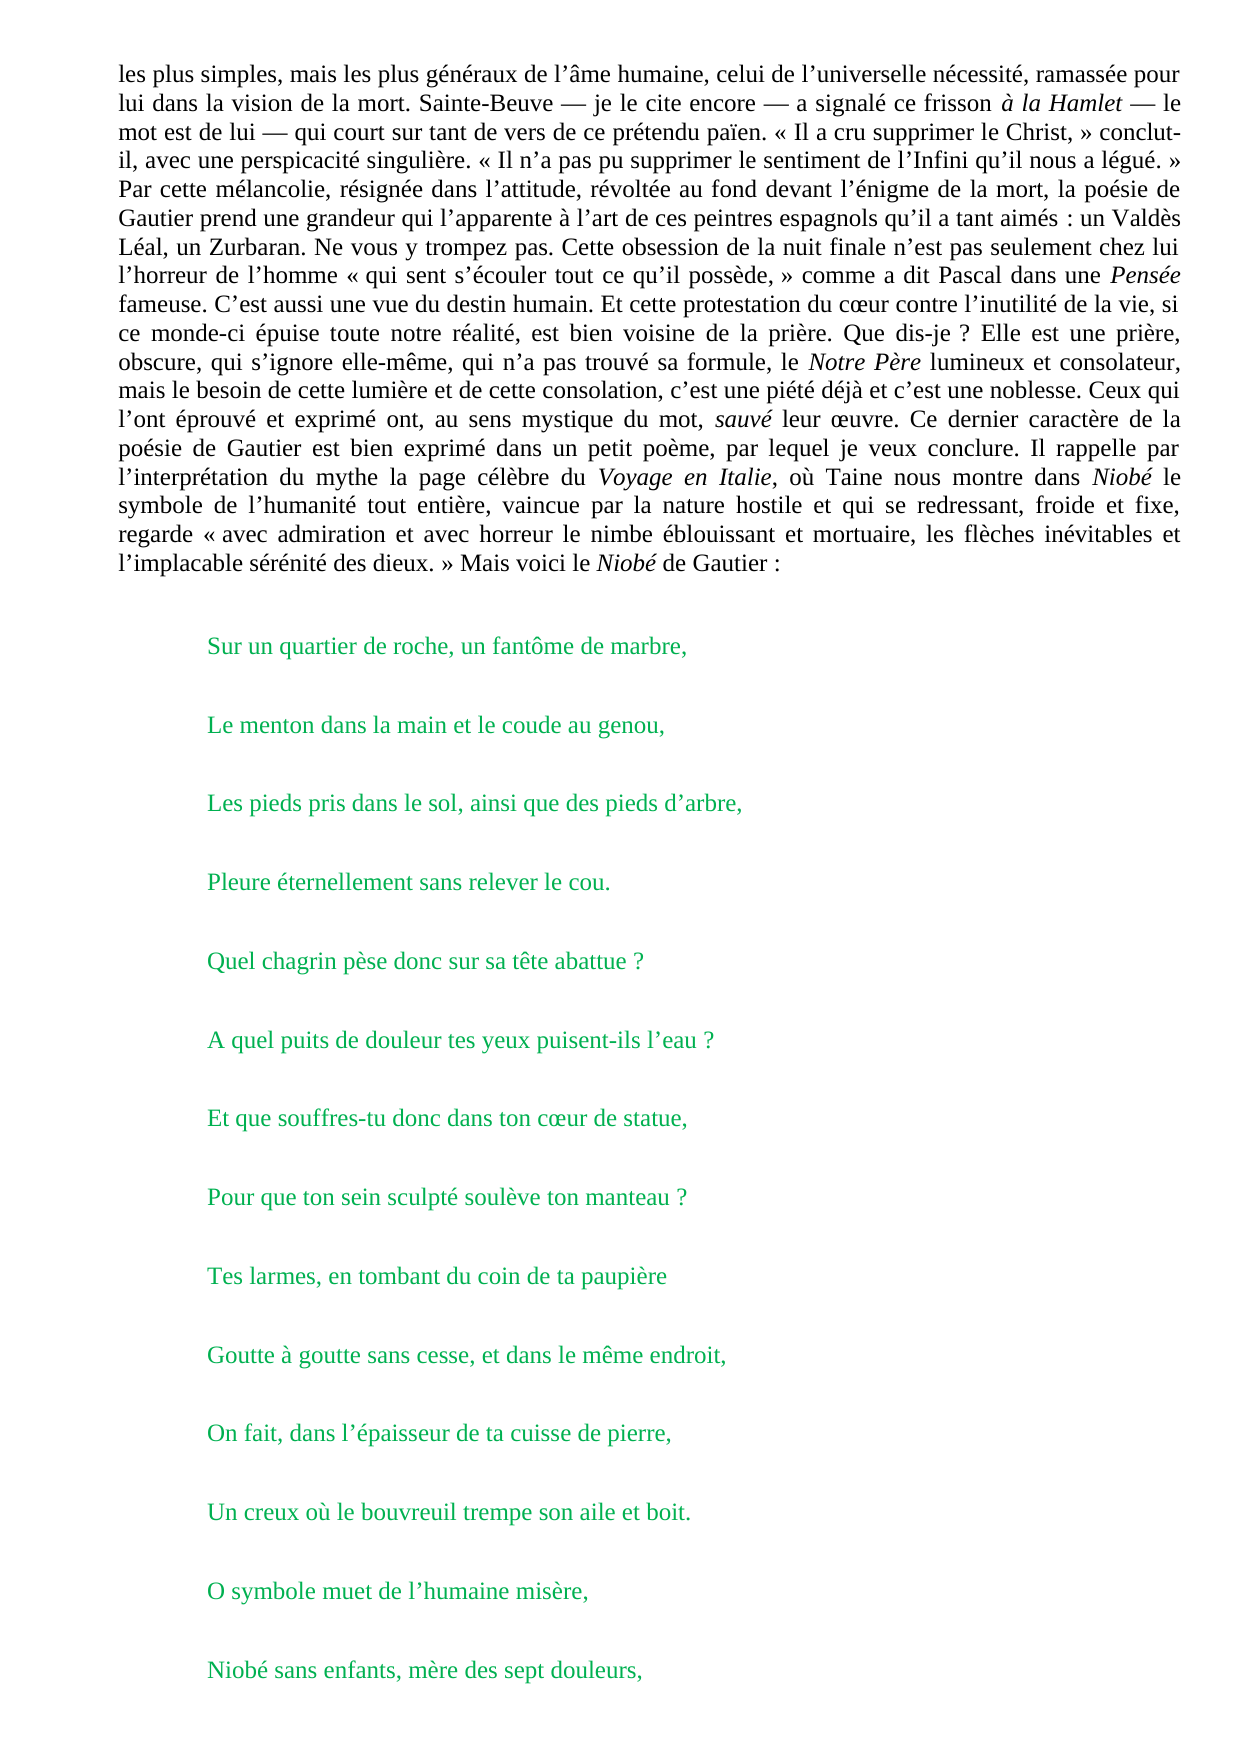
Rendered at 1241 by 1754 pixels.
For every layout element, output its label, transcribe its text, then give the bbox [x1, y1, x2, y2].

text Le menton dans la main et le coude au genou, [207, 710, 1181, 738]
text Pour que ton sein sculpté soulève ton manteau ? [207, 1182, 1181, 1211]
text Et que souffres-tu donc dans ton cœur de statue, [207, 1103, 1181, 1132]
text Quel chagrin pèse donc sur sa tête abattue ? [207, 946, 1181, 975]
text Pleure éternellement sans relever le cou. [207, 867, 1181, 896]
text Un creux où le bouvreuil trempe son aile et boit. [207, 1497, 1181, 1526]
text Sur un quartier de roche, un fantôme de marbre, [207, 631, 1181, 660]
text A quel puits de douleur tes yeux puisent-ils l’eau ? [207, 1025, 1181, 1053]
text On fait, dans l’épaisseur de ta cuisse de pierre, [207, 1418, 1181, 1447]
text Les pieds pris dans le sol, ainsi que des pieds d’arbre, [207, 788, 1181, 817]
text Tes larmes, en tombant du coin de ta paupière [207, 1261, 1181, 1290]
text O symbole muet de l’humaine misère, [207, 1576, 1181, 1605]
text les plus simples, mais les plus généraux de l’âme humaine, celui de l’universelle nécessité, ramassée pour lui dans la vision de la mort. Sainte-Beuve — je le cite encore — a signalé ce frisson à la Hamlet — le mot est de lui — qui court sur tant de vers de ce prétendu païen. « Il a cru supprimer le Christ, » conclut-il, avec une perspicacité singulière. « Il n’a pas pu supprimer le sentiment de l’Infini qu’il nous a légué. » Par cette mélancolie, résignée dans l’attitude, révoltée au fond devant l’énigme de la mort, la poésie de Gautier prend une grandeur qui l’apparente à l’art de ces peintres espagnols qu’il a tant aimés : un Valdès Léal, un Zurbaran. Ne vous y trompez pas. Cette obsession de la nuit finale n’est pas seulement chez lui l’horreur de l’homme « qui sent s’écouler tout ce qu’il possède, » comme a dit Pascal dans une Pensée fameuse. C’est aussi une vue du destin humain. Et cette protestation du cœur contre l’inutilité de la vie, si ce monde-ci épuise toute notre réalité, est bien voisine de la prière. Que dis-je ? Elle est une prière, obscure, qui s’ignore elle-même, qui n’a pas trouvé sa formule, le Notre Père lumineux et consolateur, mais le besoin de cette lumière et de cette consolation, c’est une piété déjà et c’est une noblesse. Ceux qui l’ont éprouvé et exprimé ont, au sens mystique du mot, sauvé leur œuvre. Ce dernier caractère de la poésie de Gautier est bien exprimé dans un petit poème, par lequel je veux conclure. Il rappelle par l’interprétation du mythe la page célèbre du Voyage en Italie, où Taine nous montre dans Niobé le symbole de l’humanité tout entière, vaincue par la nature hostile et qui se redressant, froide et fixe, regarde « avec admiration et avec horreur le nimbe éblouissant et mortuaire, les flèches inévitables et l’implacable sérénité des dieux. » Mais voici le Niobé de Gautier : [118, 59, 1181, 577]
text Niobé sans enfants, mère des sept douleurs, [207, 1655, 1181, 1683]
text Goutte à goutte sans cesse, et dans le même endroit, [207, 1340, 1181, 1368]
